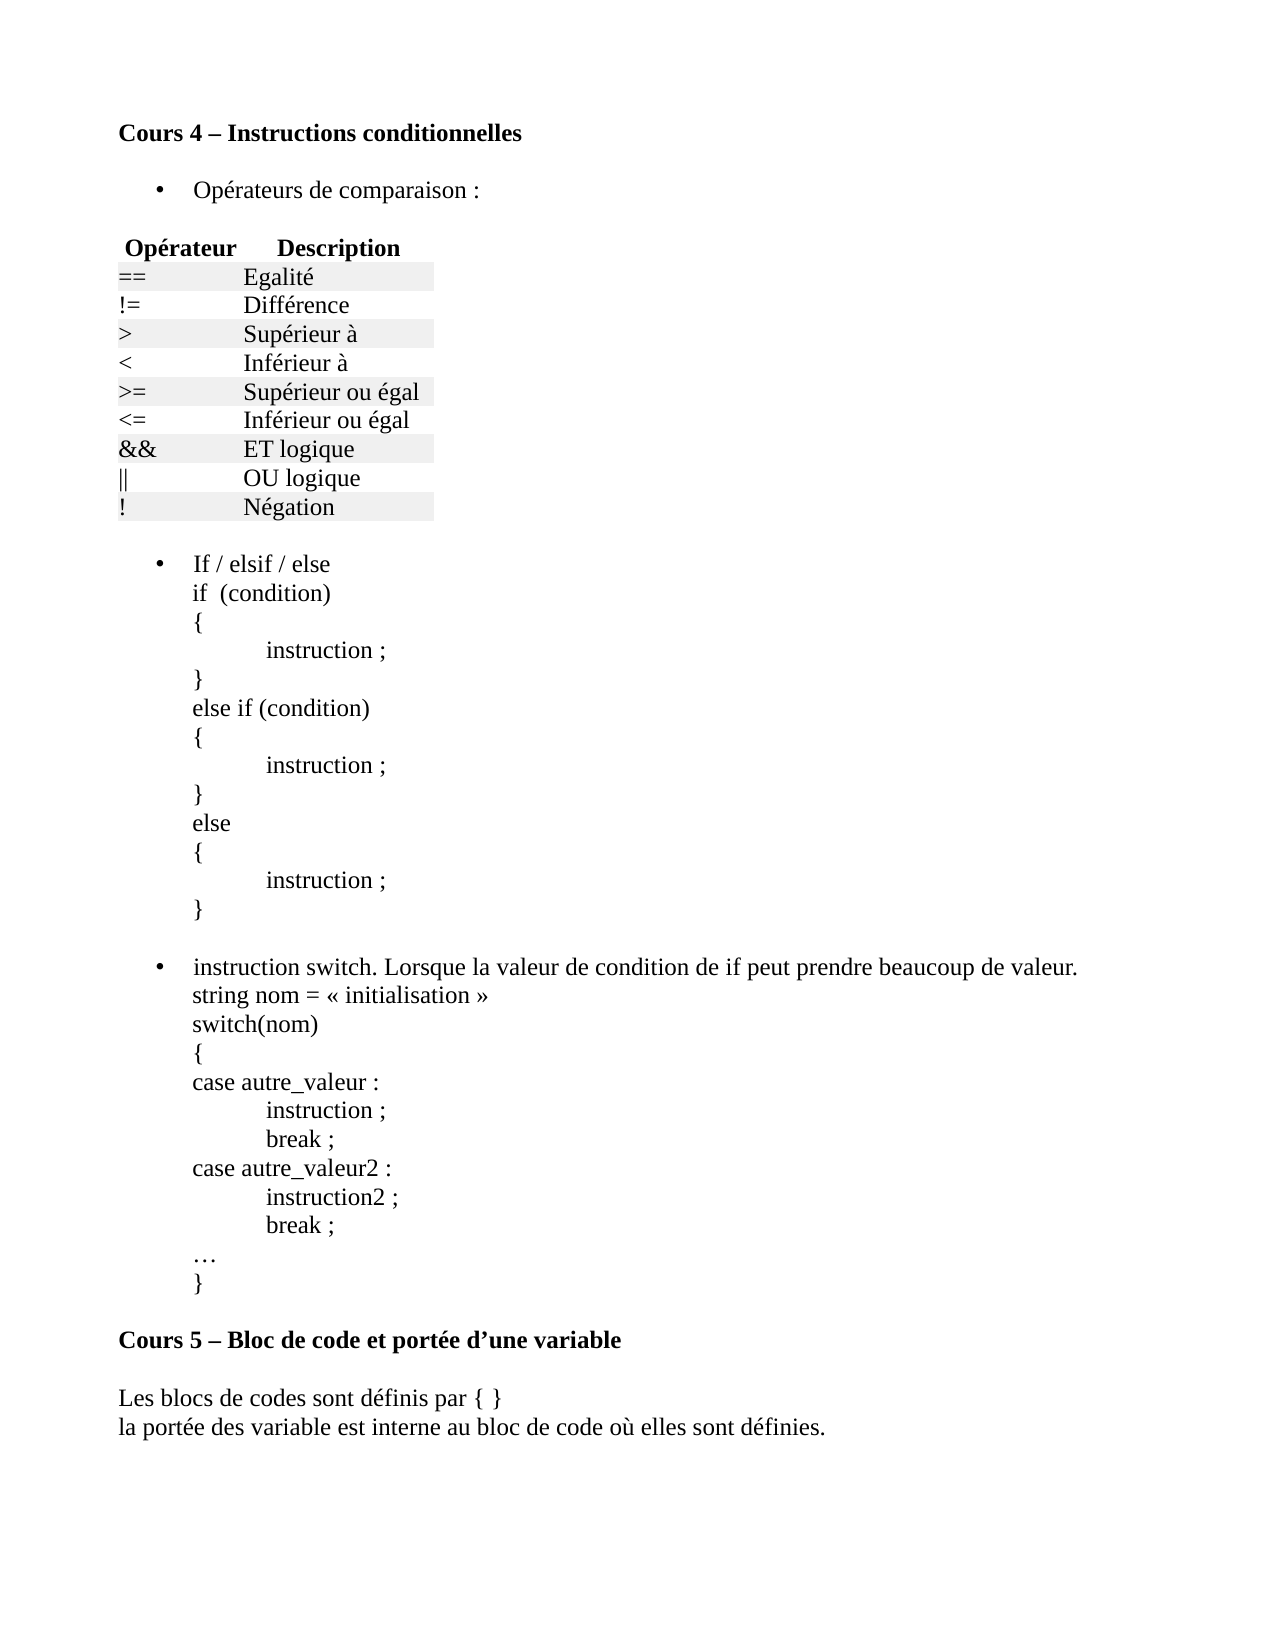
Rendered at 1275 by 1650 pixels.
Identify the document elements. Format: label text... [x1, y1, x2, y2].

text string nom = « initialisation » [118, 981, 1157, 1009]
list Opérateurs de comparaison : [156, 176, 1157, 204]
table_cell Inférieur à [243, 348, 434, 377]
text else if (condition) [118, 693, 1157, 722]
text { [118, 1038, 1157, 1067]
table_cell != [118, 291, 243, 319]
table_cell Supérieur ou égal [243, 377, 434, 406]
table_header Opérateur [118, 233, 243, 262]
text Cours 4 – Instructions conditionnelles [118, 118, 1157, 147]
text } [118, 894, 1157, 923]
table_cell == [118, 262, 243, 291]
table_cell Différence [243, 291, 434, 319]
text break ; [118, 1211, 1157, 1239]
text { [118, 722, 1157, 751]
table_cell ! [118, 492, 243, 521]
text instruction2 ; [118, 1182, 1157, 1211]
text la portée des variable est interne au bloc de code où elles sont définies. [118, 1412, 1157, 1441]
text { [118, 837, 1157, 866]
text case autre_valeur2 : [118, 1153, 1157, 1182]
text } [118, 779, 1157, 808]
table_cell ET logique [243, 434, 434, 463]
table_cell > [118, 319, 243, 348]
table_cell < [118, 348, 243, 377]
table_cell Egalité [243, 262, 434, 291]
text … [118, 1239, 1157, 1268]
table_cell OU logique [243, 463, 434, 492]
list instruction switch. Lorsque la valeur de condition de if peut prendre beaucoup de valeur. [156, 952, 1157, 981]
text } [118, 1268, 1157, 1297]
list If / elsif / else [156, 549, 1157, 578]
table_cell <= [118, 406, 243, 434]
text { [118, 607, 1157, 636]
text Les blocs de codes sont définis par { } [118, 1383, 1157, 1412]
text instruction ; [118, 751, 1157, 779]
text instruction ; [118, 866, 1157, 894]
table_cell Supérieur à [243, 319, 434, 348]
text instruction ; [118, 1096, 1157, 1124]
text } [118, 664, 1157, 693]
table_cell >= [118, 377, 243, 406]
table_cell Négation [243, 492, 434, 521]
text Cours 5 – Bloc de code et portée d’une variable [118, 1326, 1157, 1354]
text if (condition) [118, 578, 1157, 607]
text case autre_valeur : [118, 1067, 1157, 1096]
table_cell || [118, 463, 243, 492]
text break ; [118, 1124, 1157, 1153]
table_cell && [118, 434, 243, 463]
table_header Description [243, 233, 434, 262]
text instruction ; [118, 636, 1157, 664]
text else [118, 808, 1157, 837]
text switch(nom) [118, 1009, 1157, 1038]
table_cell Inférieur ou égal [243, 406, 434, 434]
